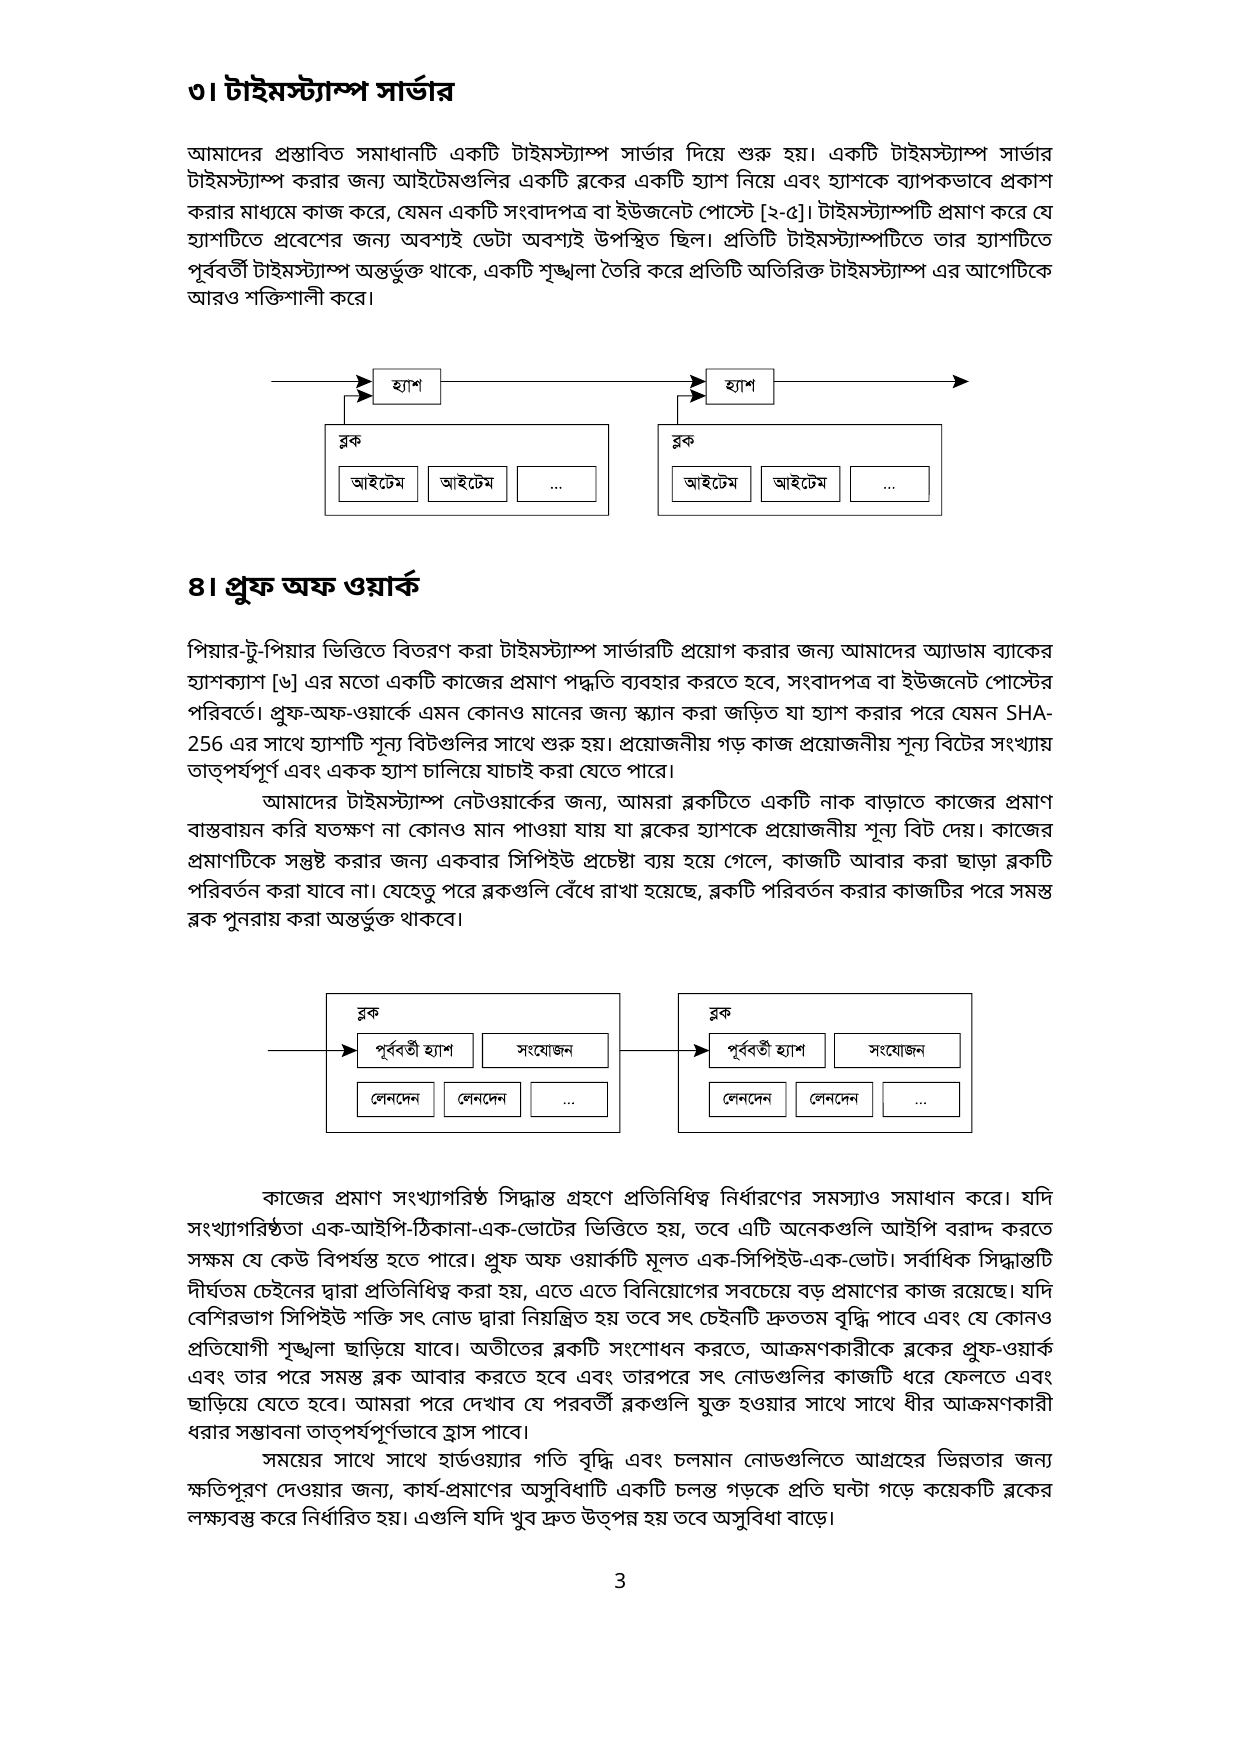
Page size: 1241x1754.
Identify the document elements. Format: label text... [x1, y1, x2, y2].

text পিয়ার-টু-পিয়ার ভিত্তিতে বিতরণ করা টাইমস্ট্যাম্প সার্ভারটি প্রয়োগ করার জন্য আমাদের অ্যাডাম ব্যাকের হ্যাশক্যাশ [৬] এর মতো একটি কাজের প্রমাণ পদ্ধতি ব্যবহার করতে হবে, সংবাদপত্র বা ইউজনেট পোস্টের পরিবর্তে। প্রুফ-অফ-ওয়ার্কে এমন কোনও মানের জন্য স্ক্যান করা জড়িত যা হ্যাশ করার পরে যেমন SHA-256 এর সাথে হ্যাশটি শূন্য বিটগুলির সাথে শুরু হয়। প্রয়োজনীয় গড় কাজ প্রয়োজনীয় শূন্য বিটের সংখ্যায় তাত্পর্যপূর্ণ এবং একক হ্যাশ চালিয়ে যাচাই করা যেতে পারে। [187, 636, 1053, 787]
text কাজের প্রমাণ সংখ্যাগরিষ্ঠ সিদ্ধান্ত গ্রহণে প্রতিনিধিত্ব নির্ধারণের সমস্যাও সমাধান করে। যদি সংখ্যাগরিষ্ঠতা এক-আইপি-ঠিকানা-এক-ভোটের ভিত্তিতে হয়, তবে এটি অনেকগুলি আইপি বরাদ্দ করতে সক্ষম যে কেউ বিপর্যস্ত হতে পারে। প্রুফ অফ ওয়ার্কটি মূলত এক-সিপিইউ-এক-ভোট। সর্বাধিক সিদ্ধান্তটি দীর্ঘতম চেইনের দ্বারা প্রতিনিধিত্ব করা হয়, এতে এতে বিনিয়োগের সবচেয়ে বড় প্রমাণের কাজ রয়েছে। যদি বেশিরভাগ সিপিইউ শক্তি সৎ নোড দ্বারা নিয়ন্ত্রিত হয় তবে সৎ চেইনটি দ্রুততম বৃদ্ধি পাবে এবং যে কোনও প্রতিযোগী শৃঙ্খলা ছাড়িয়ে যাবে। অতীতের ব্লকটি সংশোধন করতে, আক্রমণকারীকে ব্লকের প্রুফ-ওয়ার্ক এবং তার পরে সমস্ত ব্লক আবার করতে হবে এবং তারপরে সৎ নোডগুলির কাজটি ধরে ফেলতে এবং ছাড়িয়ে যেতে হবে। আমরা পরে দেখাব যে পরবর্তী ব্লকগুলি যুক্ত হওয়ার সাথে সাথে ধীর আক্রমণকারী ধরার সম্ভাবনা তাত্পর্যপূর্ণভাবে হ্রাস পাবে। [187, 1187, 1053, 1448]
text ৩। টাইমস্ট্যাম্প সার্ভার [187, 75, 1053, 114]
text আমাদের প্রস্তাবিত সমাধানটি একটি টাইমস্ট্যাম্প সার্ভার দিয়ে শুরু হয়। একটি টাইমস্ট্যাম্প সার্ভার টাইমস্ট্যাম্প করার জন্য আইটেমগুলির একটি ব্লকের একটি হ্যাশ নিয়ে এবং হ্যাশকে ব্যাপকভাবে প্রকাশ করার মাধ্যমে কাজ করে, যেমন একটি সংবাদপত্র বা ইউজনেট পোস্টে [২-৫]। টাইমস্ট্যাম্পটি প্রমাণ করে যে হ্যাশটিতে প্রবেশের জন্য অবশ্যই ডেটা অবশ্যই উপস্থিত ছিল। প্রতিটি টাইমস্ট্যাম্পটিতে তার হ্যাশটিতে পূর্ববর্তী টাইমস্ট্যাম্প অন্তর্ভুক্ত থাকে, একটি শৃঙ্খলা তৈরি করে প্রতিটি অতিরিক্ত টাইমস্ট্যাম্প এর আগেটিকে আরও শক্তিশালী করে। [187, 142, 1053, 314]
text সময়ের সাথে সাথে হার্ডওয়্যার গতি বৃদ্ধি এবং চলমান নোডগুলিতে আগ্রহের ভিন্নতার জন্য ক্ষতিপূরণ দেওয়ার জন্য, কার্য-প্রমাণের অসুবিধাটি একটি চলন্ত গড়কে প্রতি ঘন্টা গড়ে কয়েকটি ব্লকের লক্ষ্যবস্তু করে নির্ধারিত হয়। এগুলি যদি খুব দ্রুত উত্পন্ন হয় তবে অসুবিধা বাড়ে। [187, 1448, 1053, 1534]
text আমাদের টাইমস্ট্যাম্প নেটওয়ার্কের জন্য, আমরা ব্লকটিতে একটি নাক বাড়াতে কাজের প্রমাণ বাস্তবায়ন করি যতক্ষণ না কোনও মান পাওয়া যায় যা ব্লকের হ্যাশকে প্রয়োজনীয় শূন্য বিট দেয়। কাজের প্রমাণটিকে সন্তুষ্ট করার জন্য একবার সিপিইউ প্রচেষ্টা ব্যয় হয়ে গেলে, কাজটি আবার করা ছাড়া ব্লকটি পরিবর্তন করা যাবে না। যেহেতু পরে ব্লকগুলি বেঁধে রাখা হয়েছে, ব্লকটি পরিবর্তন করার কাজটির পরে সমস্ত ব্লক পুনরায় করা অন্তর্ভুক্ত থাকবে। [187, 787, 1053, 935]
text ৪। প্রুফ অফ ওয়ার্ক [187, 569, 1053, 608]
